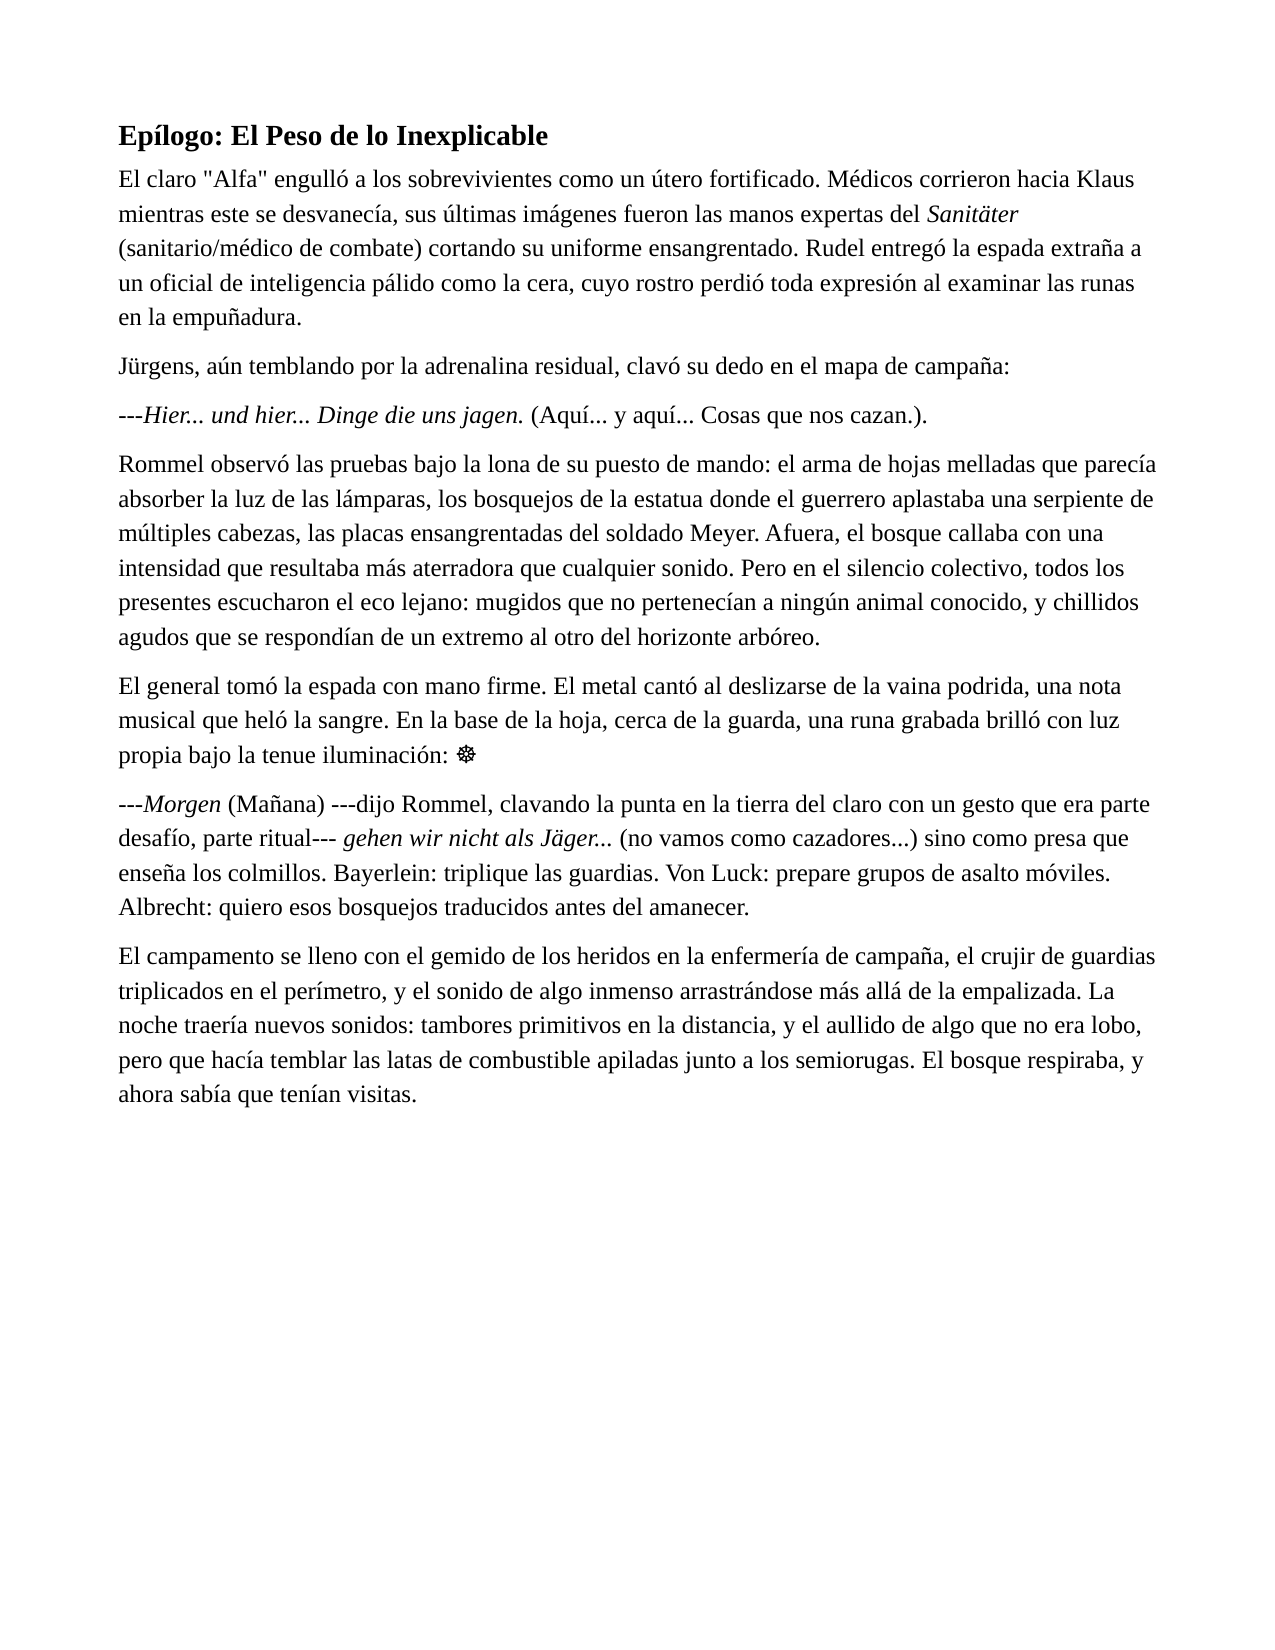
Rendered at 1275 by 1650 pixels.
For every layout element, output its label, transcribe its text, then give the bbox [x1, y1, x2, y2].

subtitle Epílogo: El Peso de lo Inexplicable [118, 118, 1157, 152]
text ---Hier... und hier... Dinge die uns jagen. (Aquí... y aquí... Cosas que nos cazan.). [118, 400, 1157, 429]
text El claro "Alfa" engulló a los sobrevivientes como un útero fortificado. Médicos corrieron hacia Klaus mientras este se desvanecía, sus últimas imágenes fueron las manos expertas del Sanitäter (sanitario/médico de combate) cortando su uniforme ensangrentado. Rudel entregó la espada extraña a un oficial de inteligencia pálido como la cera, cuyo rostro perdió toda expresión al examinar las runas en la empuñadura. [118, 164, 1157, 331]
text Rommel observó las pruebas bajo la lona de su puesto de mando: el arma de hojas melladas que parecía absorber la luz de las lámparas, los bosquejos de la estatua donde el guerrero aplastaba una serpiente de múltiples cabezas, las placas ensangrentadas del soldado Meyer. Afuera, el bosque callaba con una intensidad que resultaba más aterradora que cualquier sonido. Pero en el silencio colectivo, todos los presentes escucharon el eco lejano: mugidos que no pertenecían a ningún animal conocido, y chillidos agudos que se respondían de un extremo al otro del horizonte arbóreo. [118, 449, 1157, 650]
text Jürgens, aún temblando por la adrenalina residual, clavó su dedo en el mapa de campaña: [118, 351, 1157, 380]
text ---Morgen (Mañana) ---dijo Rommel, clavando la punta en la tierra del claro con un gesto que era parte desafío, parte ritual--- gehen wir nicht als Jäger... (no vamos como cazadores...) sino como presa que enseña los colmillos. Bayerlein: triplique las guardias. Von Luck: prepare grupos de asalto móviles. Albrecht: quiero esos bosquejos traducidos antes del amanecer. [118, 789, 1157, 921]
text El campamento se lleno con el gemido de los heridos en la enfermería de campaña, el crujir de guardias triplicados en el perímetro, y el sonido de algo inmenso arrastrándose más allá de la empalizada. La noche traería nuevos sonidos: tambores primitivos en la distancia, y el aullido de algo que no era lobo, pero que hacía temblar las latas de combustible apiladas junto a los semiorugas. El bosque respiraba, y ahora sabía que tenían visitas. [118, 941, 1157, 1108]
text El general tomó la espada con mano firme. El metal cantó al deslizarse de la vaina podrida, una nota musical que heló la sangre. En la base de la hoja, cerca de la guarda, una runa grabada brilló con luz propia bajo la tenue iluminación: ☸︎ [118, 671, 1157, 768]
